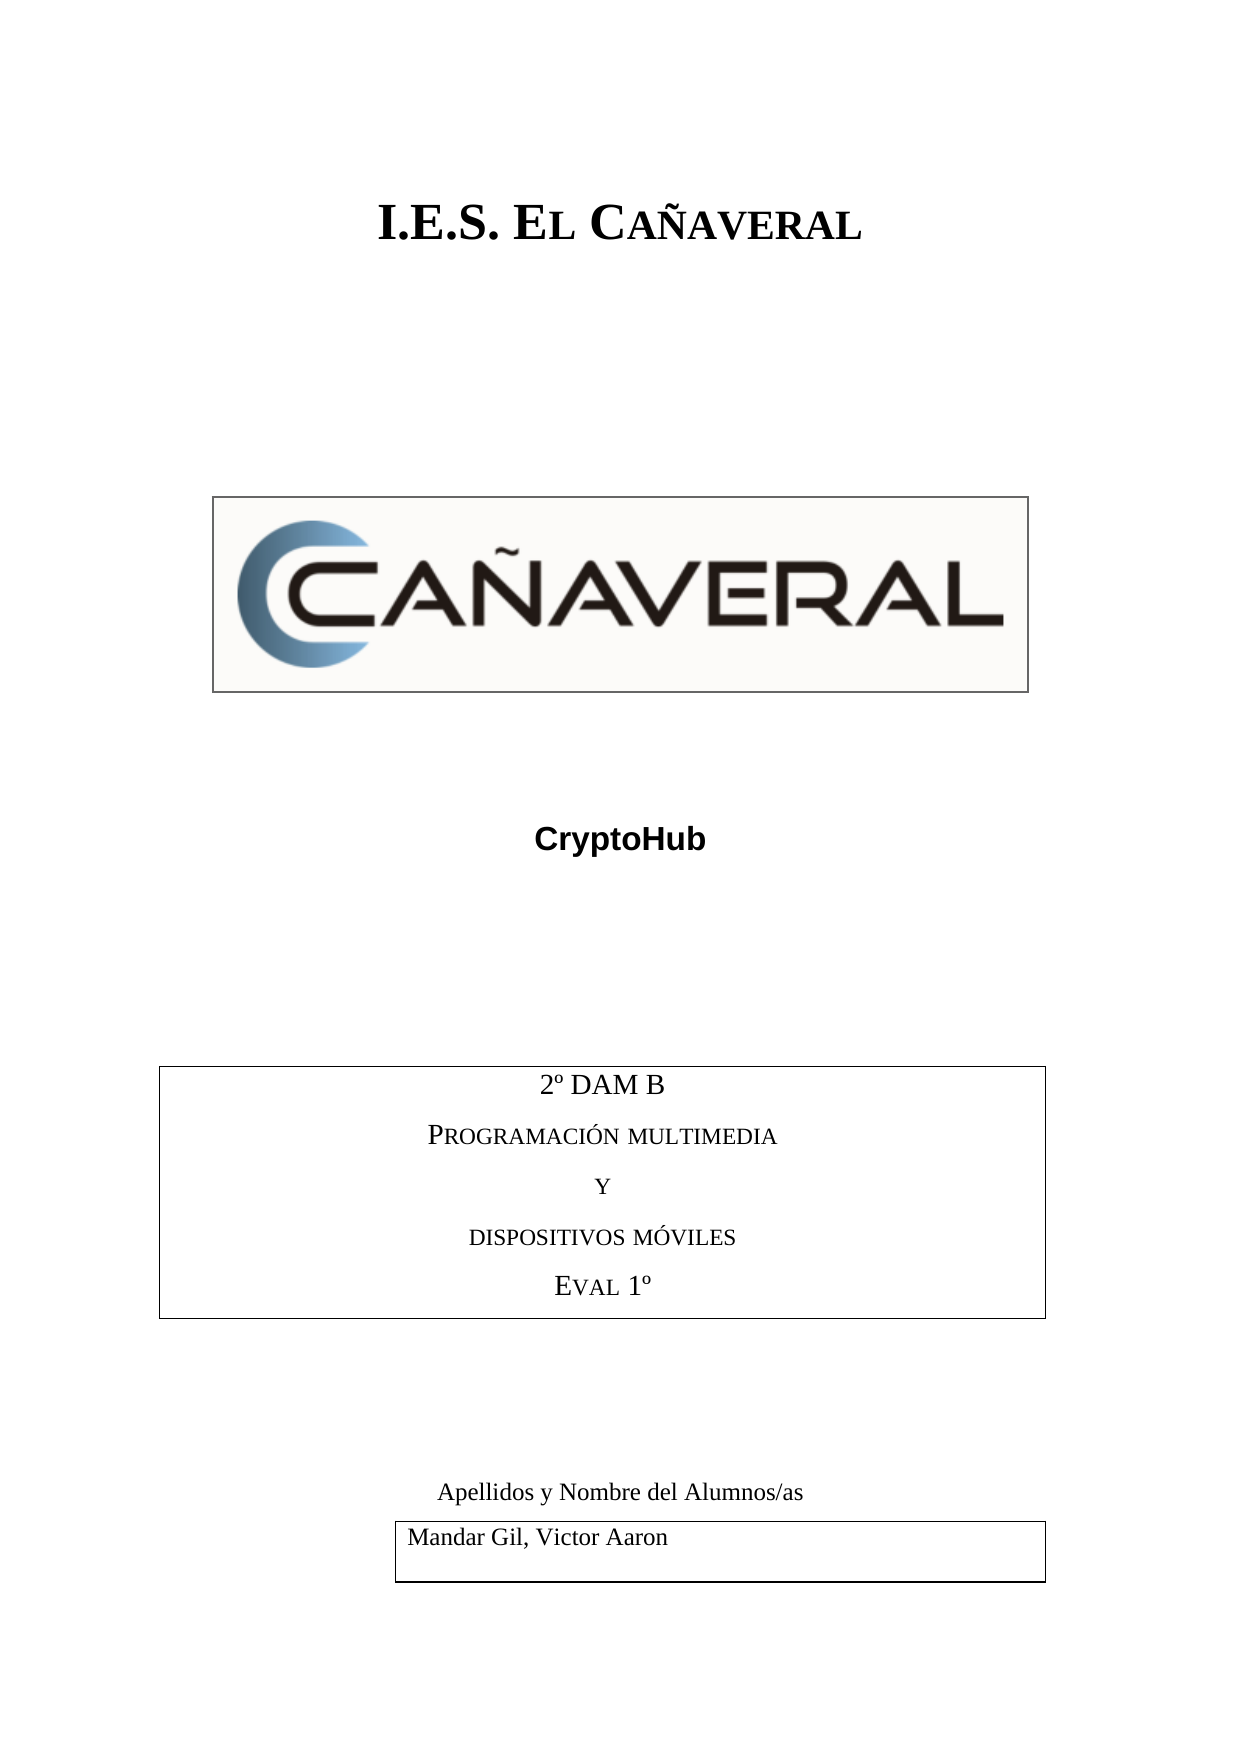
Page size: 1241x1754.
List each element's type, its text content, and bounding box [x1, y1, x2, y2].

text I.E.S. El Cañaveral [148, 191, 1092, 251]
table_header Mandar Gil, Victor Aaron [396, 1522, 1045, 1581]
picture [214, 498, 1027, 691]
subtitle CryptoHub [148, 819, 1092, 857]
text Apellidos y Nombre del Alumnos/as [148, 1477, 1092, 1506]
table_header 2º DAM B Programación multimedia y dispositivos móviles Eval 1º [160, 1067, 1045, 1318]
